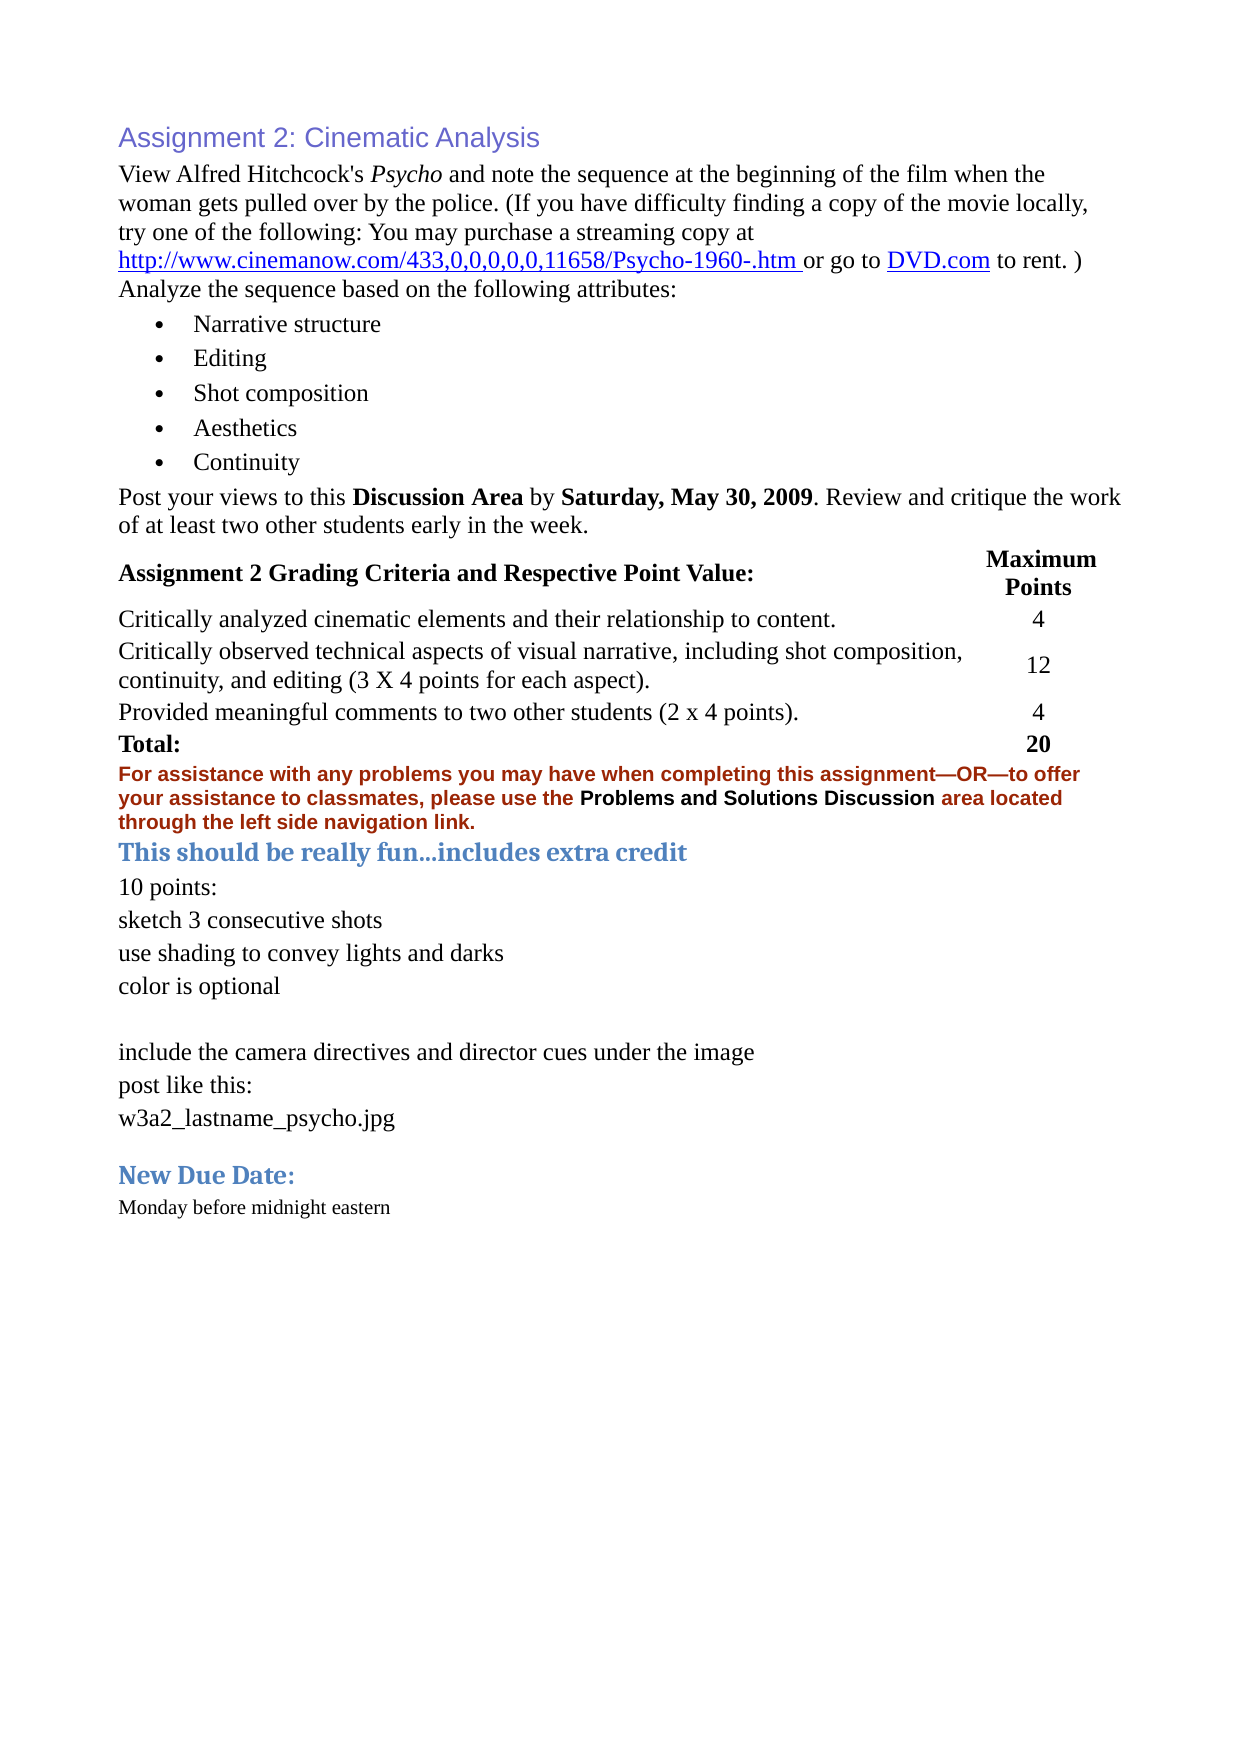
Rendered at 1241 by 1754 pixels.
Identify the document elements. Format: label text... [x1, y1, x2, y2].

table_cell 4 [982, 603, 1101, 635]
table_cell Critically analyzed cinematic elements and their relationship to content. [117, 603, 982, 635]
text Assignment 2: Cinematic Analysis [118, 121, 1122, 153]
list Editing [156, 343, 1122, 372]
list Continuity [156, 447, 1122, 476]
list Aesthetics [156, 413, 1122, 441]
text This should be really fun...includes extra credit 10 points: sketch 3 consecutive shots use shading to convey lights and darks color is optional include the camera directives and director cues under the image post like this: w3a2_lastname_psycho.jpg [118, 837, 1122, 1132]
table_cell Total: [117, 727, 982, 759]
table_header Maximum Points [982, 542, 1101, 603]
text View Alfred Hitchcock's Psycho and note the sequence at the beginning of the film when the woman gets pulled over by the police. (If you have difficulty finding a copy of the movie locally, try one of the following: You may purchase a streaming copy at http://www.cinemanow.com/433,0,0,0,0,0,11658/Psycho-1960-.htm or go to DVD.com to rent. ) Analyze the sequence based on the following attributes: [118, 159, 1122, 303]
table_cell 20 [982, 727, 1101, 759]
list Shot composition [156, 378, 1122, 407]
table_cell Provided meaningful comments to two other students (2 x 4 points). [117, 695, 982, 727]
text For assistance with any problems you may have when completing this assignment—OR—to offer your assistance to classmates, please use the Problems and Solutions Discussion area located through the left side navigation link. [118, 762, 1122, 834]
text Post your views to this Discussion Area by Saturday, May 30, 2009. Review and critique the work of at least two other students early in the week. [118, 482, 1122, 539]
list Narrative structure [156, 309, 1122, 338]
table_cell 4 [982, 695, 1101, 727]
table_header Assignment 2 Grading Criteria and Respective Point Value: [117, 542, 982, 603]
table_cell Critically observed technical aspects of visual narrative, including shot composition, continuity, and editing (3 X 4 points for each aspect). [117, 635, 982, 695]
table_cell 12 [982, 635, 1101, 695]
text New Due Date: Monday before midnight eastern [118, 1160, 1122, 1219]
